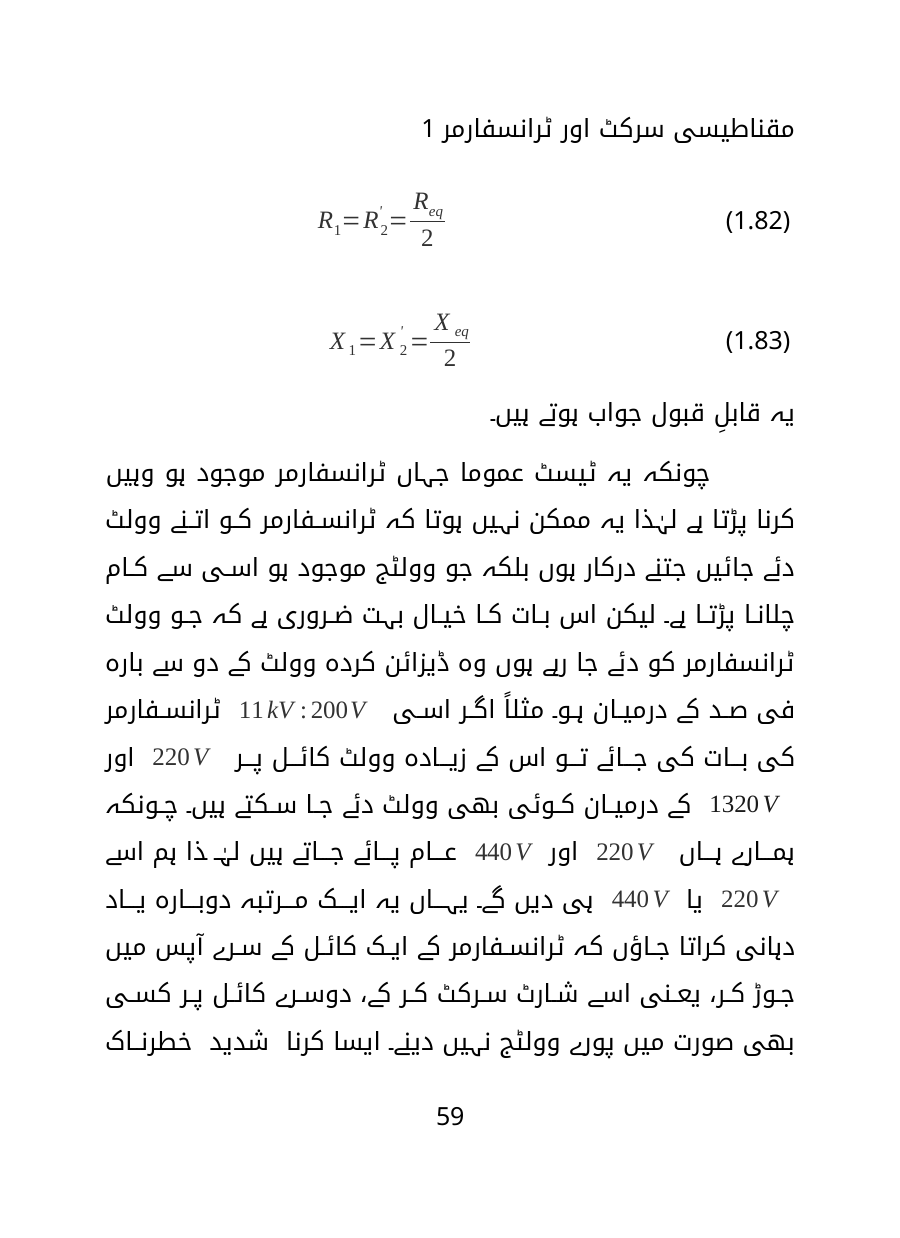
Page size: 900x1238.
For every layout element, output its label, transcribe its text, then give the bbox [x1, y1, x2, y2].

table_header [105, 303, 699, 389]
text یہ قابلِ قبول جواب ہوتے ہیں۔ [105, 389, 795, 437]
table_header [105, 183, 678, 269]
text چونکہ یہ ٹیسٹ عموما جہاں ٹرانسفارمر موجود ہو وہیں کرنا پڑتا ہے لہٰذا یہ ممکن نہیں ہوتا کہ ٹرانسفارمر کو اتنے وولٹ دئے جائیں جتنے درکار ہوں بلکہ جو وولٹج موجود ہو اسی سے کام چلانا پڑتا ہے۔ لیکن اس بات کا خیال بہت ضروری ہے کہ جو وولٹ ٹرانسفارمر کو دئے جا رہے ہوں وہ ڈیزائن کردہ وولٹ کے دو سے بارہ فی صد کے درمیان ہو۔ مثلاً اگر اسی ٹرانسفارمر کی بات کی جائے تو اس کے زیادہ وولٹ کائل پر اورکے درمیان کوئی بھی وولٹ دئے جا سکتے ہیں۔ چونکہ ہمارے ہاں اورعام پائے جاتے ہیں لہٰذا ہم اسےیاہی دیں گے۔ یہاں یہ ایک مرتبہ دوبارہ یاد دہانی کراتا جاؤں کہ ٹرانسفارمر کے ایک کائل کے سرے آپس میں جوڑ کر، یعنی اسے شارٹ سرکٹ کر کے، دوسرے کائل پر کسی بھی صورت میں پورے وولٹج نہیں دینے۔ ایسا کرنا شدید خطرناک اور جان لیوا ثابت ہو سکتا ہے۔ [105, 449, 795, 1066]
table_header (1.82) [678, 183, 795, 269]
table_header (1.83) [699, 303, 795, 389]
